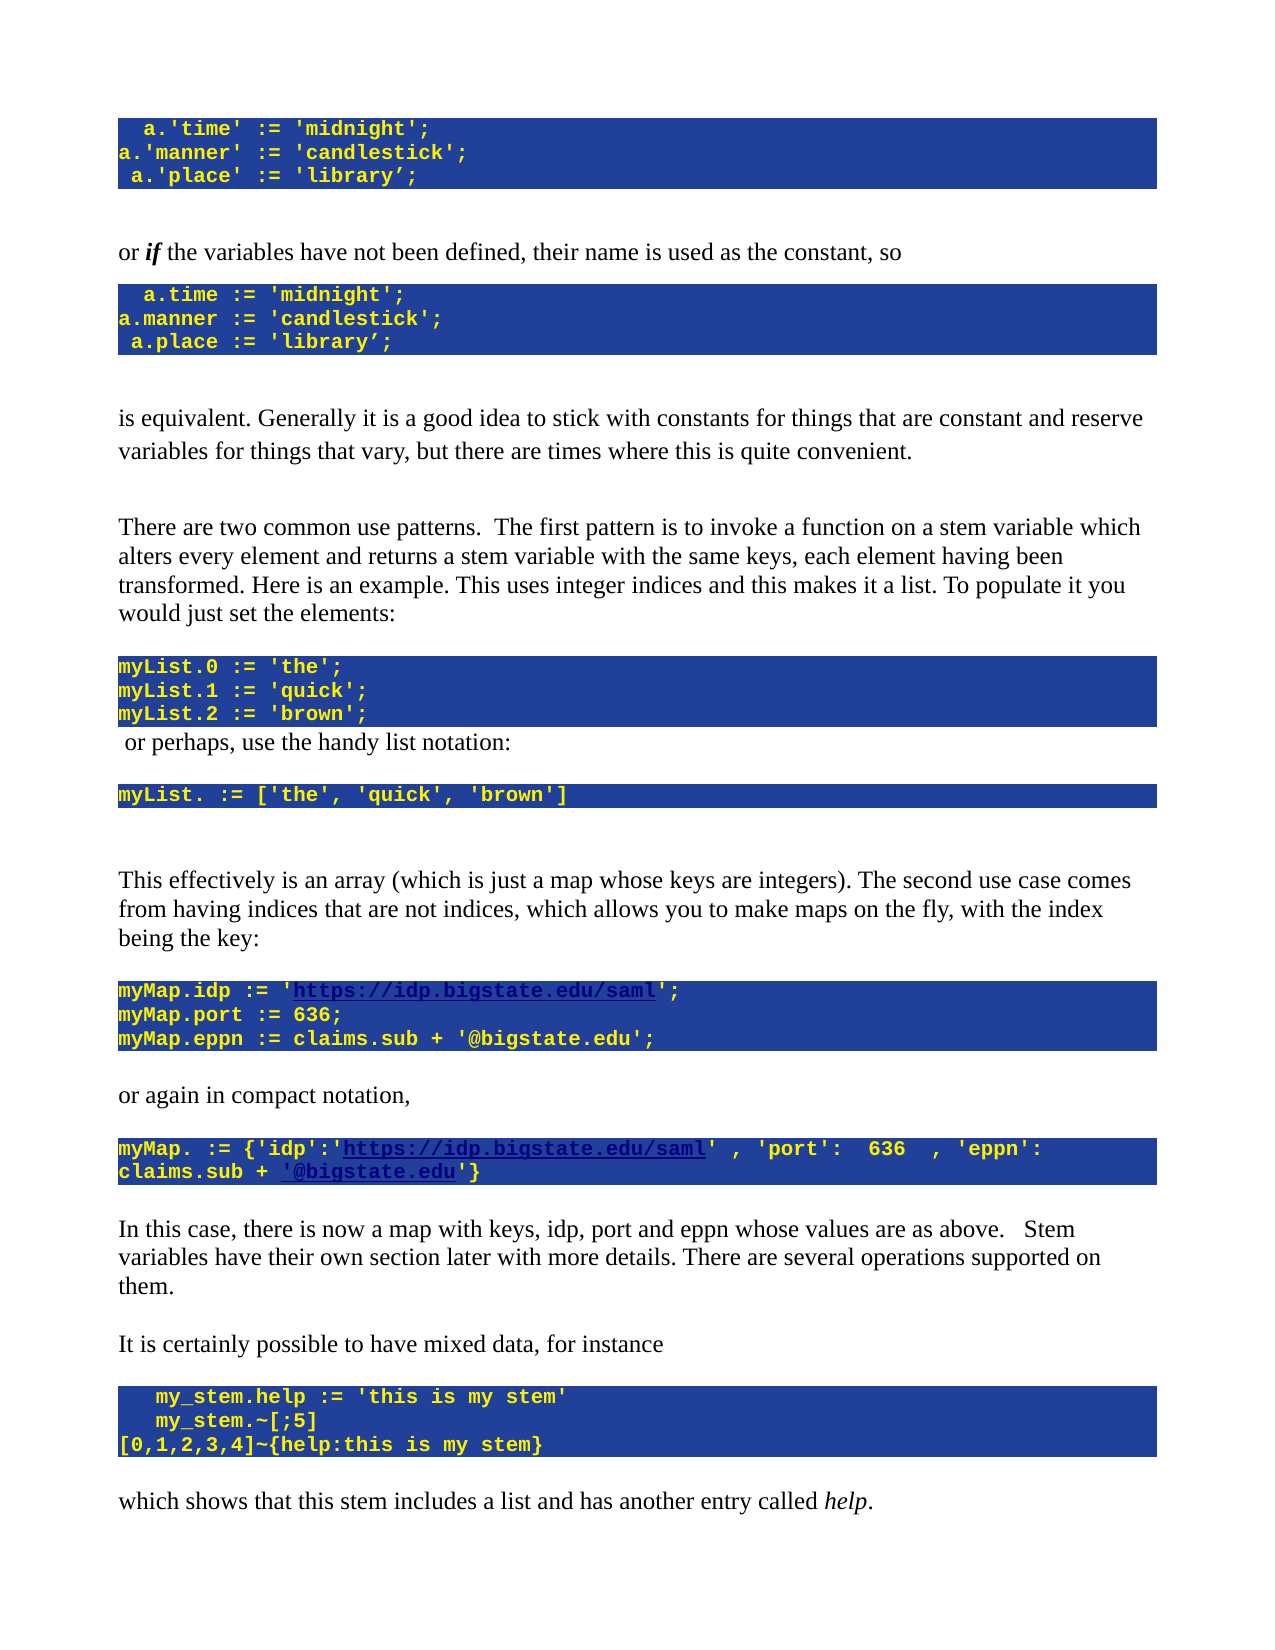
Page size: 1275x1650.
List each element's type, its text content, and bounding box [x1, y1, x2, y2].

text myMap.eppn := claims.sub + '@bigstate.edu'; [118, 1028, 1157, 1051]
text myList.1 := 'quick'; [118, 679, 1157, 703]
text a.place := 'library’; [118, 332, 1157, 355]
text It is certainly possible to have mixed data, for instance [118, 1329, 1157, 1357]
text or again in compact notation, [118, 1051, 1157, 1109]
text This effectively is an array (which is just a map whose keys are integers). The second use case comes from having indices that are not indices, which allows you to make maps on the fly, with the index being the key: [118, 837, 1157, 952]
text There are two common use patterns. The first pattern is to invoke a function on a stem variable which alters every element and returns a stem variable with the same keys, each element having been transformed. Here is an example. This uses integer indices and this makes it a list. To populate it you would just set the elements: [118, 512, 1157, 627]
text my_stem.help := 'this is my stem' [118, 1386, 1157, 1410]
text myMap.port := 636; [118, 1004, 1157, 1028]
text In this case, there is now a map with keys, idp, port and eppn whose values are as above. Stem variables have their own section later with more details. There are several operations supported on them. [118, 1214, 1157, 1300]
text is equivalent. Generally it is a good idea to stick with constants for things that are constant and reserve variables for things that vary, but there are times where this is quite convenient. [118, 403, 1157, 464]
text myMap.idp := 'https://idp.bigstate.edu/saml'; [118, 981, 1157, 1004]
text myMap. := {'idp':'https://idp.bigstate.edu/saml' , 'port': 636 , 'eppn': claims.sub + '@bigstate.edu'} [118, 1138, 1157, 1185]
text myList. := ['the', 'quick', 'brown'] [118, 784, 1157, 808]
text my_stem.~[;5] [118, 1410, 1157, 1433]
text or if the variables have not been defined, their name is used as the constant, so [118, 237, 1157, 265]
text a.'place' := 'library’; [118, 165, 1157, 189]
text a.'manner' := 'candlestick'; [118, 142, 1157, 165]
text [0,1,2,3,4]~{help:this is my stem} [118, 1433, 1157, 1457]
text a.time := 'midnight'; [118, 284, 1157, 308]
text myList.2 := 'brown'; [118, 703, 1157, 727]
text a.'time' := 'midnight'; [118, 118, 1157, 142]
text myList.0 := 'the'; [118, 656, 1157, 679]
text which shows that this stem includes a list and has another entry called help. [118, 1486, 1157, 1515]
text or perhaps, use the handy list notation: [118, 727, 1157, 756]
text a.manner := 'candlestick'; [118, 308, 1157, 332]
